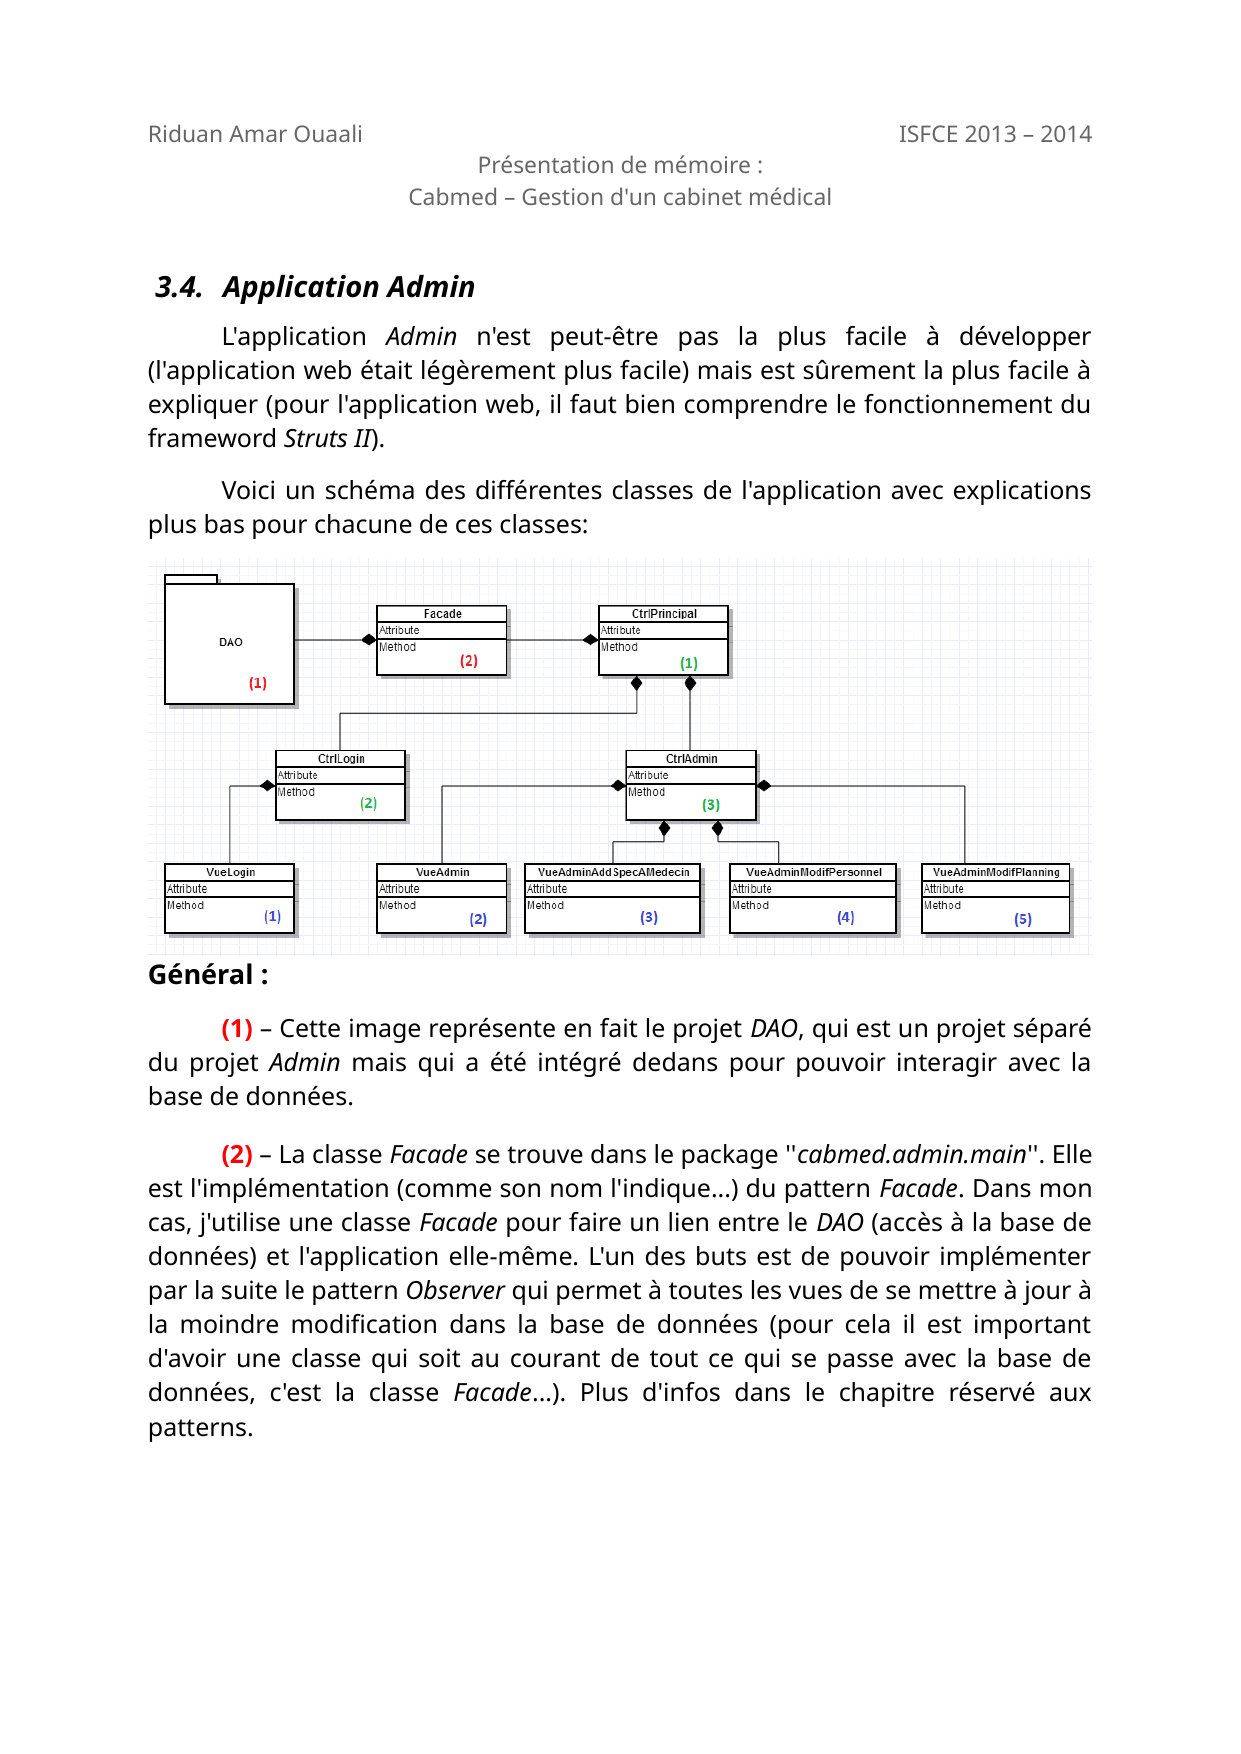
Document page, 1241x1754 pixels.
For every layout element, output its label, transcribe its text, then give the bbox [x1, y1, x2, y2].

text (2) – La classe Facade se trouve dans le package ''cabmed.admin.main''. Elle est l'implémentation (comme son nom l'indique...) du pattern Facade. Dans mon cas, j'utilise une classe Facade pour faire un lien entre le DAO (accès à la base de données) et l'application elle-même. L'un des buts est de pouvoir implémenter par la suite le pattern Observer qui permet à toutes les vues de se mettre à jour à la moindre modification dans la base de données (pour cela il est important d'avoir une classe qui soit au courant de tout ce qui se passe avec la base de données, c'est la classe Facade...). Plus d'infos dans le chapitre réservé aux patterns. [148, 1137, 1093, 1443]
text (1) – Cette image représente en fait le projet DAO, qui est un projet séparé du projet Admin mais qui a été intégré dedans pour pouvoir interagir avec la base de données. [148, 1011, 1093, 1113]
subtitle Général : [148, 956, 1093, 992]
text Voici un schéma des différentes classes de l'application avec explications plus bas pour chacune de ces classes: [148, 472, 1093, 541]
subtitle Application Admin [148, 266, 1093, 306]
text L'application Admin n'est peut-être pas la plus facile à développer (l'application web était légèrement plus facile) mais est sûrement la plus facile à expliquer (pour l'application web, il faut bien comprendre le fonctionnement du frameword Struts II). [148, 318, 1093, 455]
picture [147, 558, 1093, 956]
